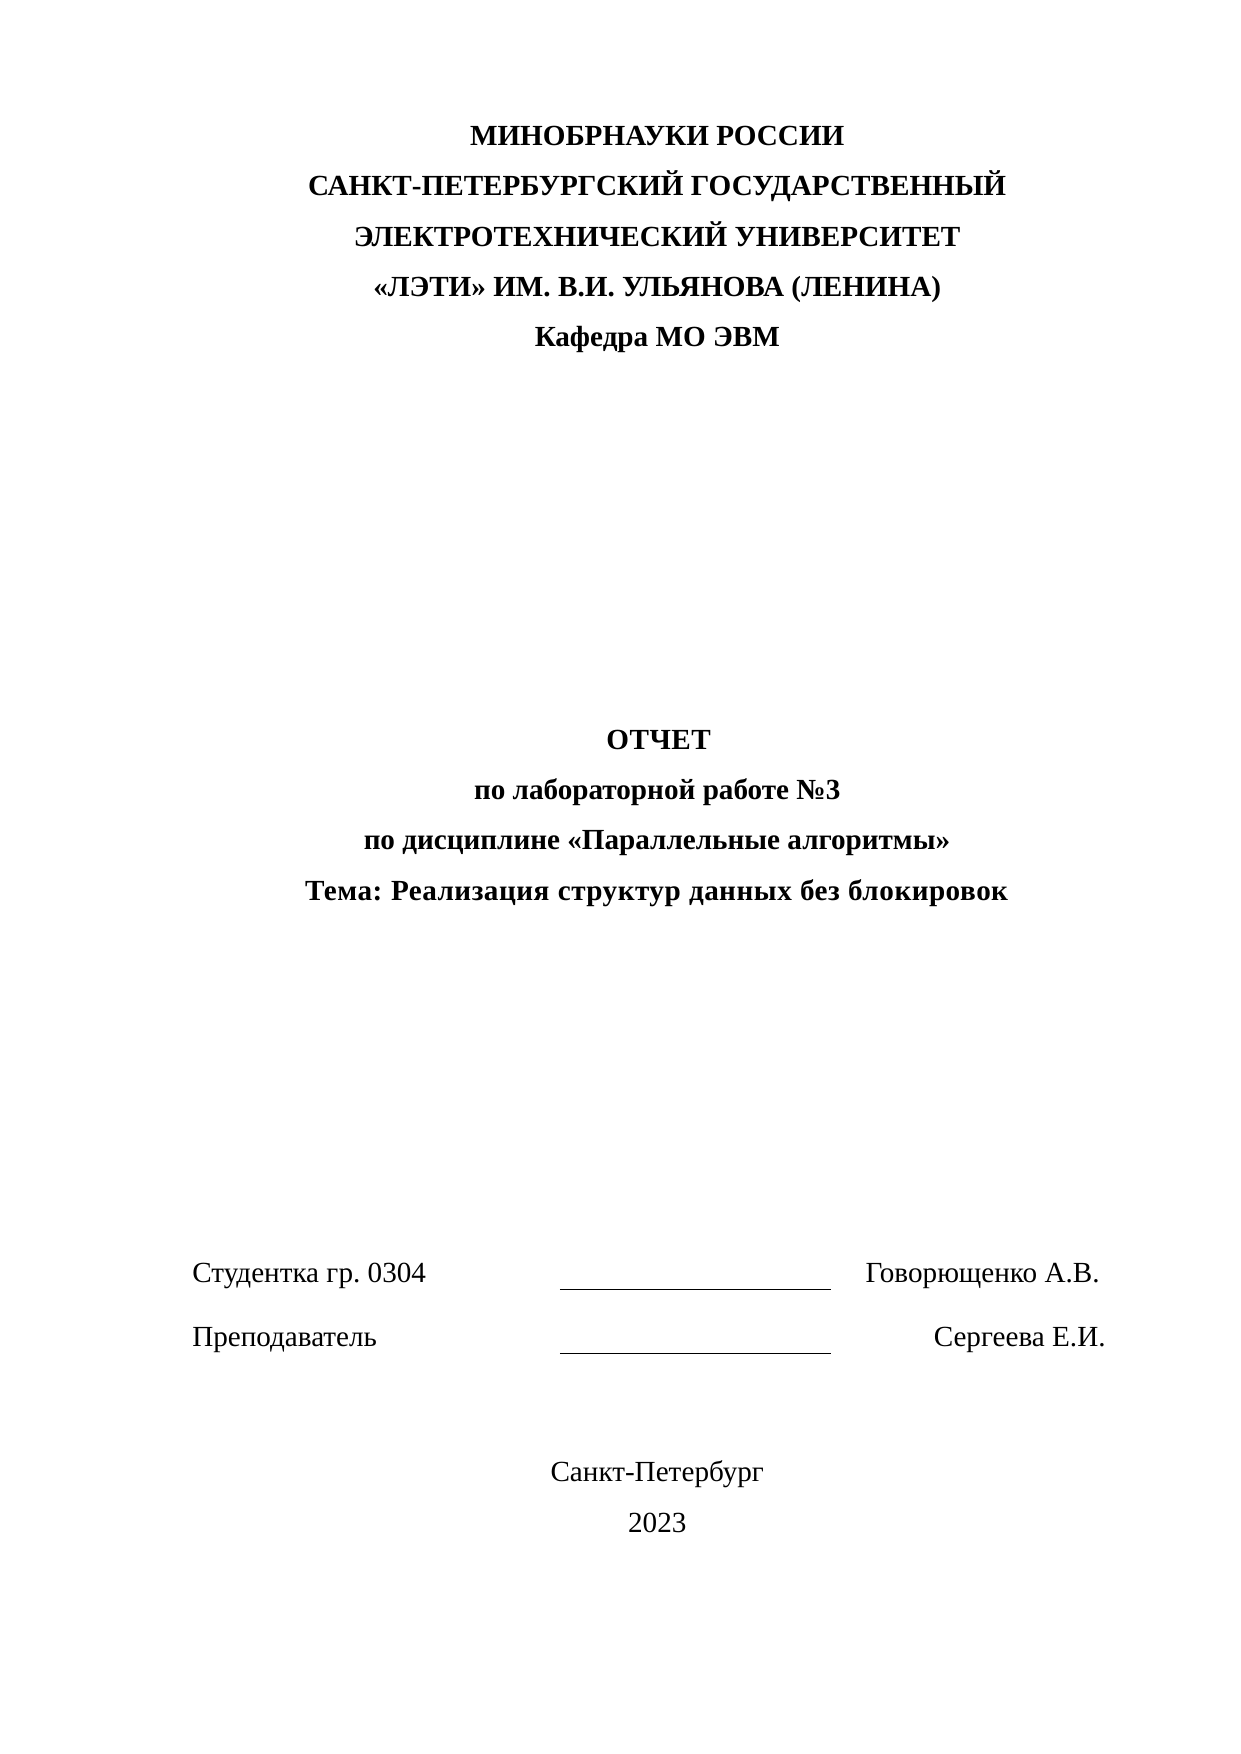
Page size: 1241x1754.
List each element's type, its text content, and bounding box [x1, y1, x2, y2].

text по дисциплине «Параллельные алгоритмы» [118, 822, 1122, 856]
text МИНОБРНАУКИ РОССИИ [118, 118, 1122, 152]
text Санкт-Петербургский государственный [118, 168, 1122, 202]
text отчет [118, 722, 1122, 755]
table_header Студентка гр. 0304 [107, 1225, 560, 1289]
text электротехнический университет [118, 219, 1122, 252]
table_cell Сергеева Е.И. [831, 1289, 1133, 1353]
text 2023 [118, 1505, 1122, 1538]
text Санкт-Петербург [118, 1454, 1122, 1488]
table_cell [560, 1290, 831, 1353]
table_header Говорющенко А.В. [831, 1225, 1133, 1289]
text «ЛЭТИ» им. В.И. Ульянова (Ленина) [118, 269, 1122, 303]
table_cell Преподаватель [107, 1289, 560, 1353]
text Тема: Реализация структур данных без блокировок [118, 873, 1122, 906]
text Кафедра МО ЭВМ [118, 319, 1122, 353]
text по лабораторной работе №3 [118, 772, 1122, 806]
table_header [560, 1225, 831, 1289]
